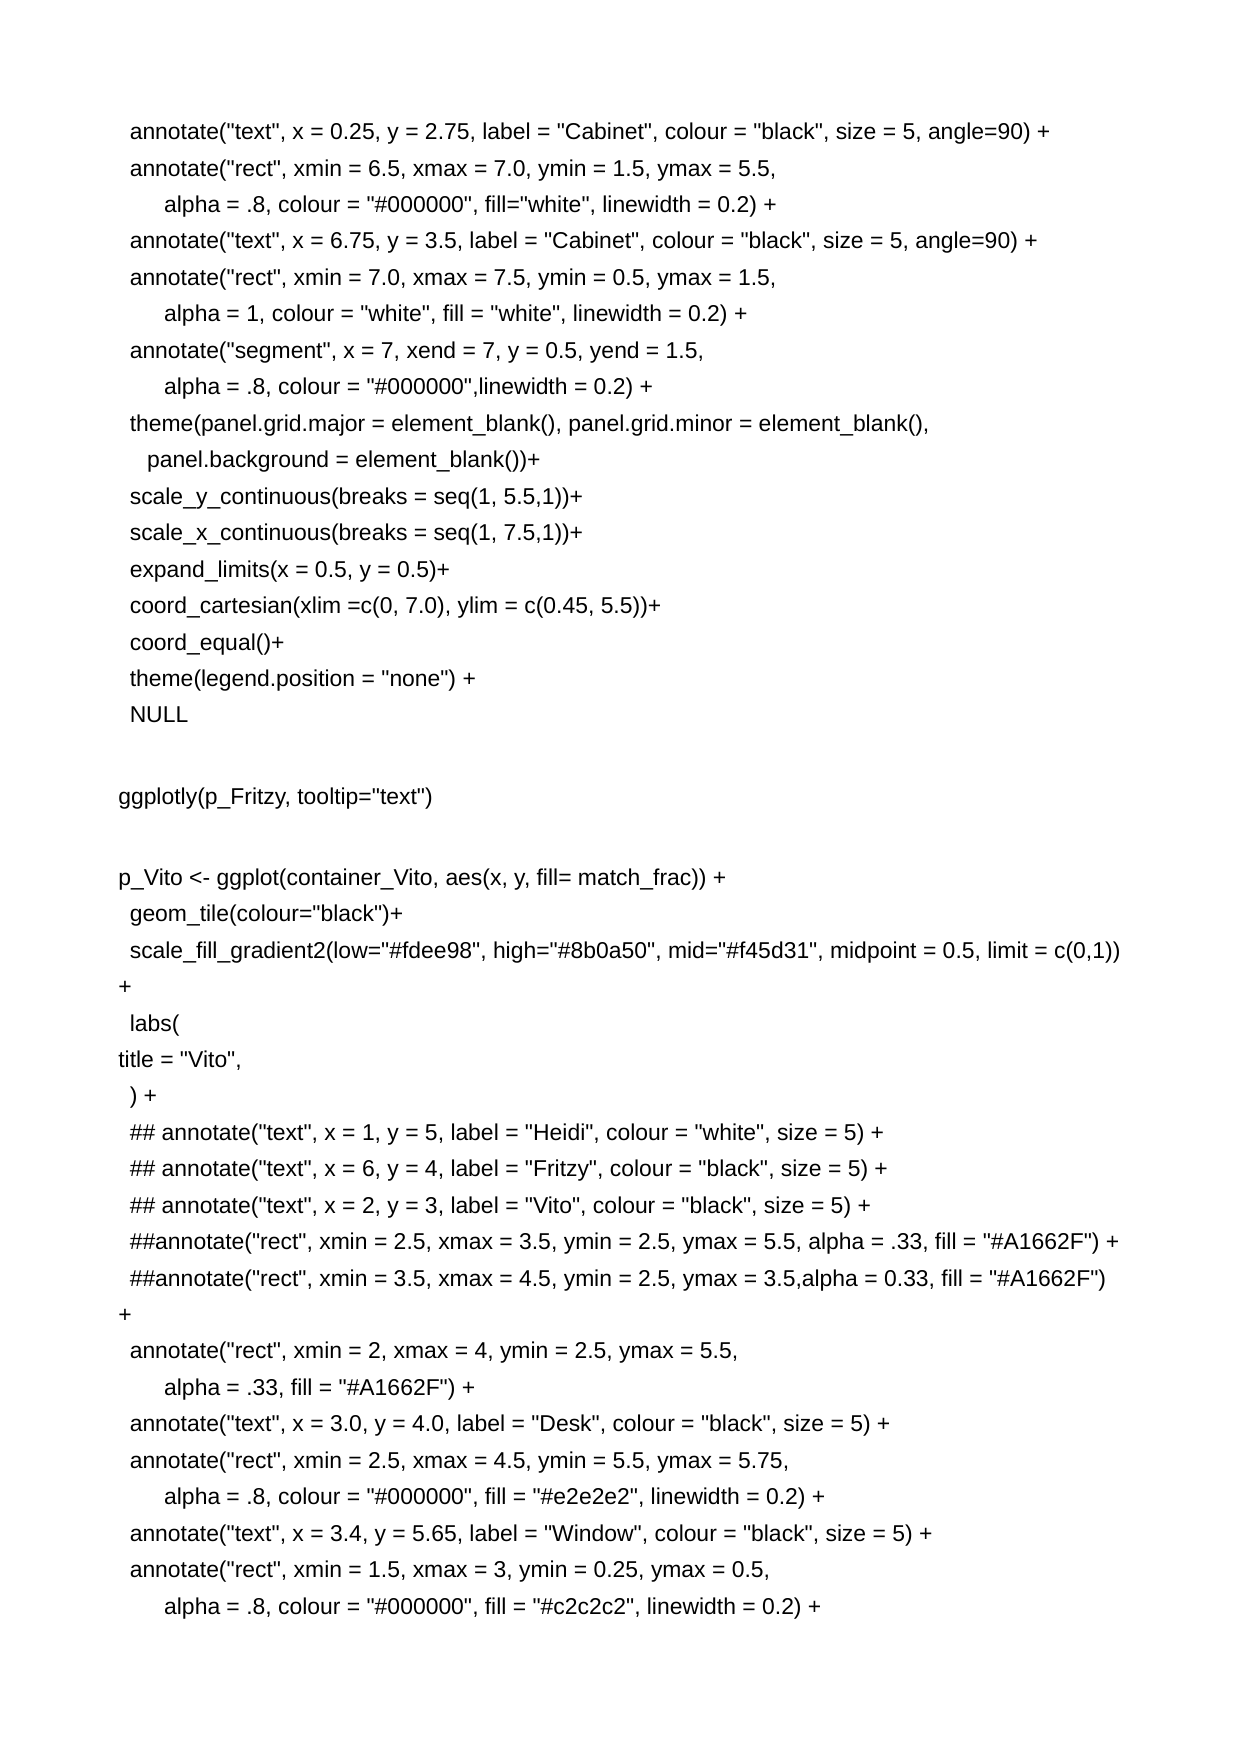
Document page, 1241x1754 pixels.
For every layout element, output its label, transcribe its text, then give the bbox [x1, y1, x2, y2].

text title = "Vito", [118, 1046, 1122, 1072]
text theme(panel.grid.major = element_blank(), panel.grid.minor = element_blank(), [118, 410, 1122, 436]
text scale_x_continuous(breaks = seq(1, 7.5,1))+ [118, 519, 1122, 546]
text annotate("text", x = 3.0, y = 4.0, label = "Desk", colour = "black", size = 5) + [118, 1410, 1122, 1437]
text panel.background = element_blank())+ [118, 446, 1122, 473]
text scale_fill_gradient2(low="#fdee98", high="#8b0a50", mid="#f45d31", midpoint = 0.5, limit = c(0,1)) + [118, 937, 1122, 999]
text alpha = .8, colour = "#000000", fill = "#c2c2c2", linewidth = 0.2) + [118, 1593, 1122, 1619]
text annotate("text", x = 6.75, y = 3.5, label = "Cabinet", colour = "black", size = 5, angle=90) + [118, 227, 1122, 254]
text p_Vito <- ggplot(container_Vito, aes(x, y, fill= match_frac)) + [118, 864, 1122, 890]
text labs( [118, 1009, 1122, 1036]
text annotate("text", x = 3.4, y = 5.65, label = "Window", colour = "black", size = 5) + [118, 1520, 1122, 1546]
text ##annotate("rect", xmin = 3.5, xmax = 4.5, ymin = 2.5, ymax = 3.5,alpha = 0.33, fill = "#A1662F") + [118, 1264, 1122, 1327]
text alpha = .8, colour = "#000000", fill = "#e2e2e2", linewidth = 0.2) + [118, 1483, 1122, 1510]
text annotate("rect", xmin = 6.5, xmax = 7.0, ymin = 1.5, ymax = 5.5, [118, 154, 1122, 181]
text coord_cartesian(xlim =c(0, 7.0), ylim = c(0.45, 5.5))+ [118, 592, 1122, 618]
text scale_y_continuous(breaks = seq(1, 5.5,1))+ [118, 483, 1122, 509]
text ## annotate("text", x = 2, y = 3, label = "Vito", colour = "black", size = 5) + [118, 1192, 1122, 1218]
text ## annotate("text", x = 1, y = 5, label = "Heidi", colour = "white", size = 5) + [118, 1119, 1122, 1145]
text NULL [118, 701, 1122, 728]
text annotate("rect", xmin = 7.0, xmax = 7.5, ymin = 0.5, ymax = 1.5, [118, 264, 1122, 290]
text ## annotate("text", x = 6, y = 4, label = "Fritzy", colour = "black", size = 5) + [118, 1155, 1122, 1182]
text alpha = .8, colour = "#000000", fill="white", linewidth = 0.2) + [118, 191, 1122, 217]
text geom_tile(colour="black")+ [118, 900, 1122, 927]
text alpha = 1, colour = "white", fill = "white", linewidth = 0.2) + [118, 300, 1122, 327]
text annotate("segment", x = 7, xend = 7, y = 0.5, yend = 1.5, [118, 337, 1122, 363]
text theme(legend.position = "none") + [118, 665, 1122, 691]
text coord_equal()+ [118, 628, 1122, 655]
text annotate("rect", xmin = 2, xmax = 4, ymin = 2.5, ymax = 5.5, [118, 1337, 1122, 1364]
text annotate("rect", xmin = 2.5, xmax = 4.5, ymin = 5.5, ymax = 5.75, [118, 1447, 1122, 1473]
text alpha = .8, colour = "#000000",linewidth = 0.2) + [118, 373, 1122, 400]
text ##annotate("rect", xmin = 2.5, xmax = 3.5, ymin = 2.5, ymax = 5.5, alpha = .33, fill = "#A1662F") + [118, 1228, 1122, 1254]
text annotate("rect", xmin = 1.5, xmax = 3, ymin = 0.25, ymax = 0.5, [118, 1556, 1122, 1583]
text expand_limits(x = 0.5, y = 0.5)+ [118, 556, 1122, 582]
text ggplotly(p_Fritzy, tooltip="text") [118, 783, 1122, 809]
text alpha = .33, fill = "#A1662F") + [118, 1374, 1122, 1400]
text ) + [118, 1082, 1122, 1109]
text annotate("text", x = 0.25, y = 2.75, label = "Cabinet", colour = "black", size = 5, angle=90) + [118, 118, 1122, 144]
